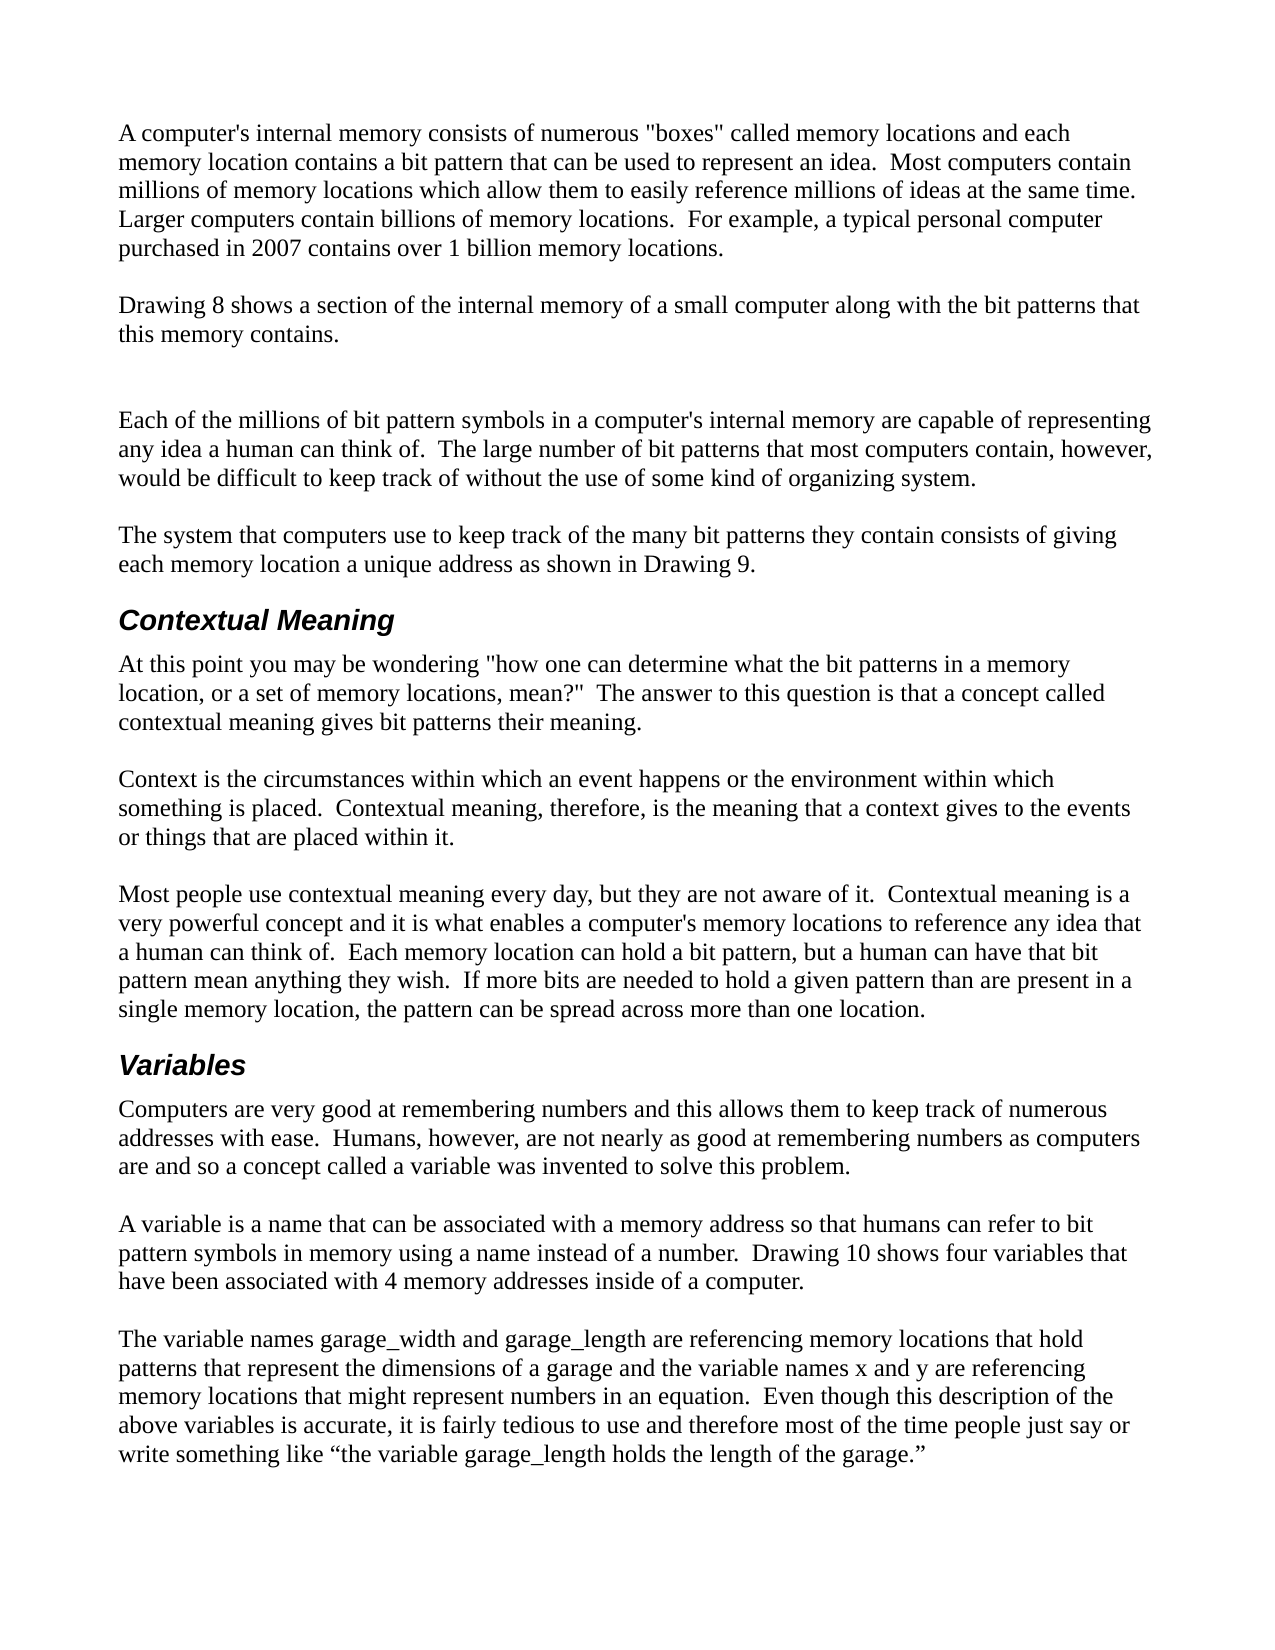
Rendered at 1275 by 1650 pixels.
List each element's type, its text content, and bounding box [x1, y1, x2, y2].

text Computers are very good at remembering numbers and this allows them to keep track of numerous addresses with ease. Humans, however, are not nearly as good at remembering numbers as computers are and so a concept called a variable was invented to solve this problem. [118, 1094, 1157, 1180]
text The system that computers use to keep track of the many bit patterns they contain consists of giving each memory location a unique address as shown in Drawing 9. [118, 521, 1157, 578]
subtitle Contextual Meaning [118, 603, 1157, 637]
text At this point you may be wondering "how one can determine what the bit patterns in a memory location, or a set of memory locations, mean?" The answer to this question is that a concept called contextual meaning gives bit patterns their meaning. [118, 649, 1157, 735]
text Most people use contextual meaning every day, but they are not aware of it. Contextual meaning is a very powerful concept and it is what enables a computer's memory locations to reference any idea that a human can think of. Each memory location can hold a bit pattern, but a human can have that bit pattern mean anything they wish. If more bits are needed to hold a given pattern than are present in a single memory location, the pattern can be spread across more than one location. [118, 879, 1157, 1023]
text A computer's internal memory consists of numerous "boxes" called memory locations and each memory location contains a bit pattern that can be used to represent an idea. Most computers contain millions of memory locations which allow them to easily reference millions of ideas at the same time. Larger computers contain billions of memory locations. For example, a typical personal computer purchased in 2007 contains over 1 billion memory locations. [118, 118, 1157, 262]
text Drawing 8 shows a section of the internal memory of a small computer along with the bit patterns that this memory contains. [118, 291, 1157, 348]
subtitle Variables [118, 1048, 1157, 1081]
text Context is the circumstances within which an event happens or the environment within which something is placed. Contextual meaning, therefore, is the meaning that a context gives to the events or things that are placed within it. [118, 764, 1157, 850]
text A variable is a name that can be associated with a memory address so that humans can refer to bit pattern symbols in memory using a name instead of a number. Drawing 10 shows four variables that have been associated with 4 memory addresses inside of a computer. [118, 1209, 1157, 1295]
text Each of the millions of bit pattern symbols in a computer's internal memory are capable of representing any idea a human can think of. The large number of bit patterns that most computers contain, however, would be difficult to keep track of without the use of some kind of organizing system. [118, 406, 1157, 492]
text The variable names garage_width and garage_length are referencing memory locations that hold patterns that represent the dimensions of a garage and the variable names x and y are referencing memory locations that might represent numbers in an equation. Even though this description of the above variables is accurate, it is fairly tedious to use and therefore most of the time people just say or write something like “the variable garage_length holds the length of the garage.” [118, 1324, 1157, 1468]
